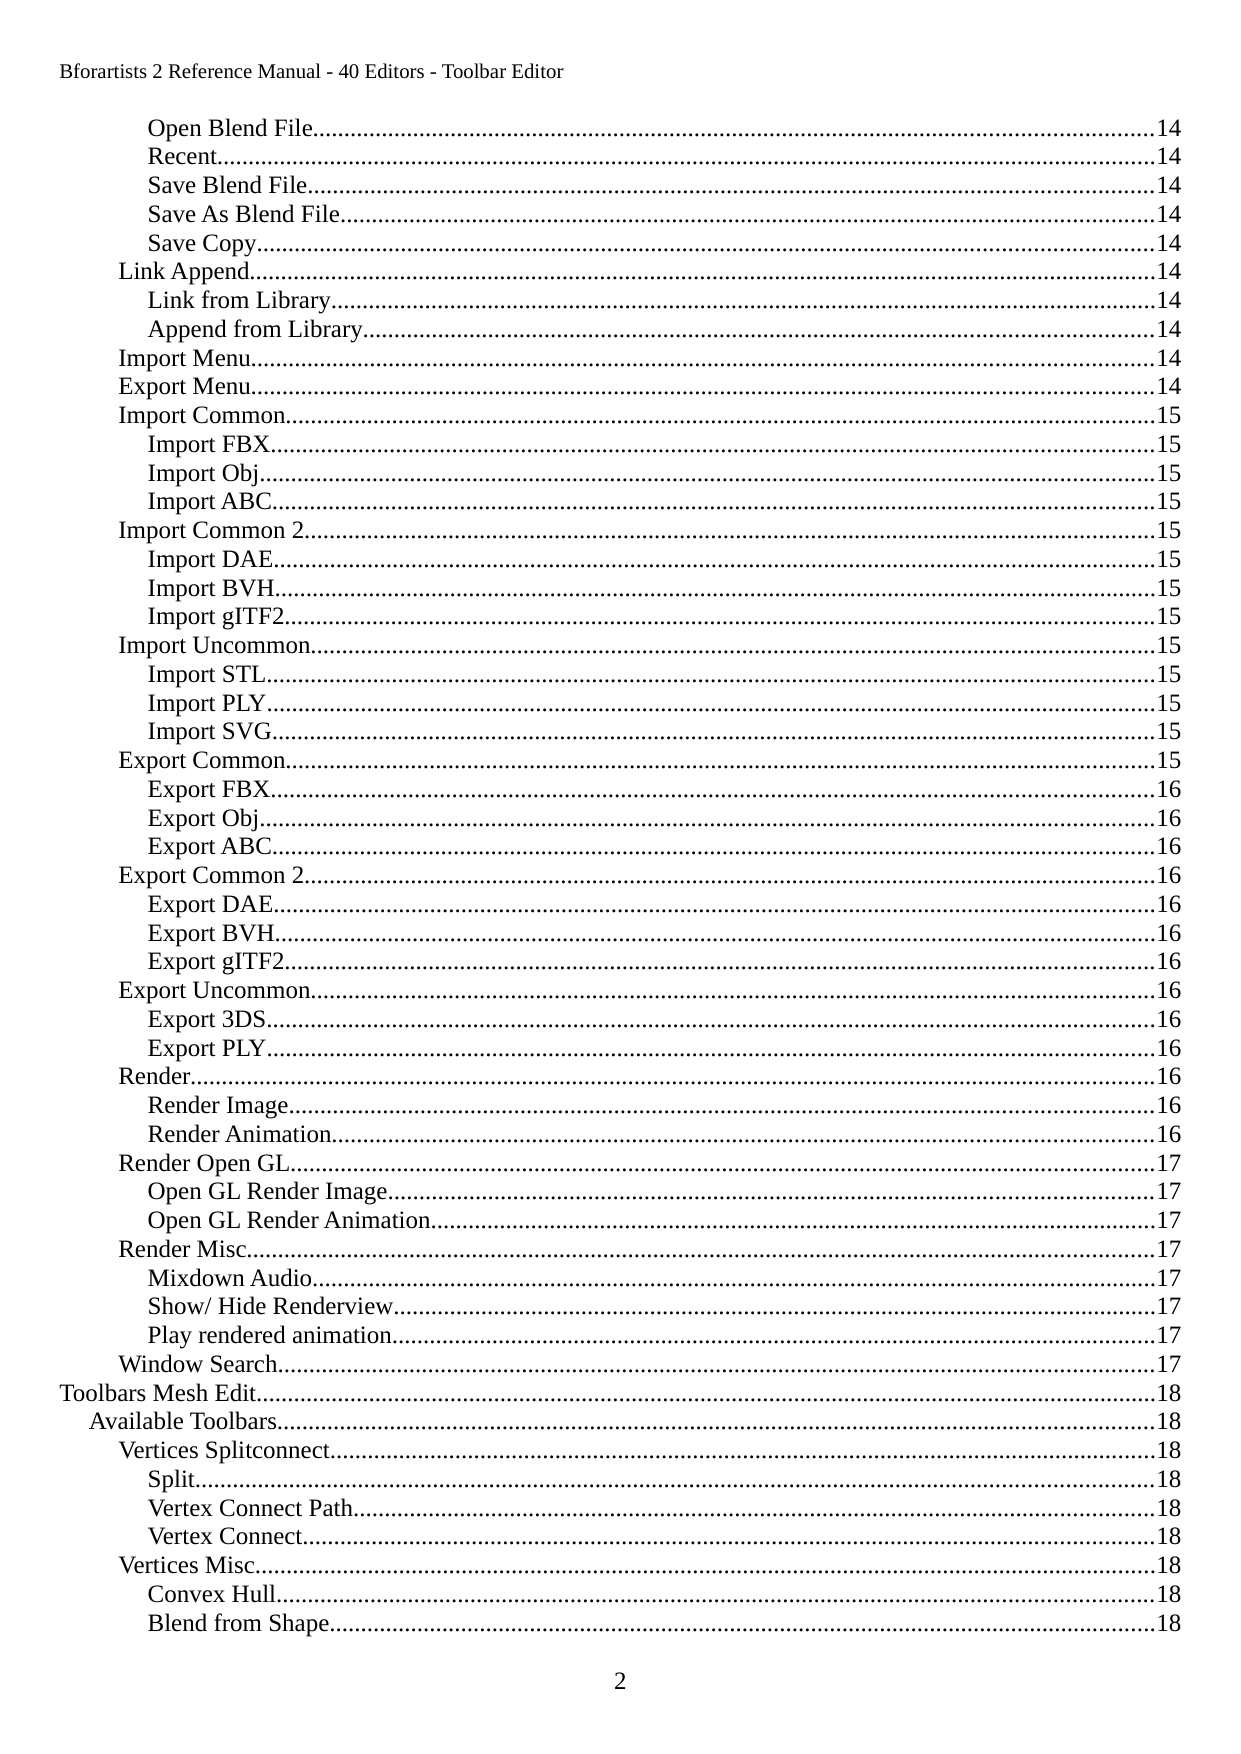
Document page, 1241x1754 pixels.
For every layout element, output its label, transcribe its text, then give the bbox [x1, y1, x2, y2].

text Open GL Render Animation 17 [147, 1205, 1181, 1234]
text Save Blend File 14 [147, 170, 1181, 199]
text Export ABC 16 [147, 831, 1181, 860]
text Import Uncommon 15 [118, 630, 1181, 659]
text Render Animation 16 [147, 1119, 1181, 1148]
text Vertices Misc 18 [118, 1550, 1181, 1579]
text Export Menu 14 [118, 371, 1181, 400]
text Append from Library 14 [147, 314, 1181, 343]
text Render Image 16 [147, 1090, 1181, 1119]
text Vertices Splitconnect 18 [118, 1435, 1181, 1464]
text Available Toolbars 18 [88, 1406, 1181, 1435]
text Mixdown Audio 17 [147, 1263, 1181, 1291]
text Import Menu 14 [118, 343, 1181, 371]
text Render Open GL 17 [118, 1148, 1181, 1176]
text Recent 14 [147, 141, 1181, 170]
text Play rendered animation 17 [147, 1320, 1181, 1349]
text Import Obj 15 [147, 458, 1181, 486]
text Import STL 15 [147, 659, 1181, 688]
text Import gITF2 15 [147, 601, 1181, 630]
text Export Common 15 [118, 745, 1181, 774]
text Import DAE 15 [147, 544, 1181, 573]
text Open GL Render Image 17 [147, 1176, 1181, 1205]
text Save As Blend File 14 [147, 199, 1181, 228]
text Window Search 17 [118, 1349, 1181, 1378]
text Show/ Hide Renderview 17 [147, 1291, 1181, 1320]
text Import ABC 15 [147, 486, 1181, 515]
text Save Copy 14 [147, 228, 1181, 256]
text Export 3DS 16 [147, 1004, 1181, 1033]
text Open Blend File 14 [147, 113, 1181, 141]
text Blend from Shape 18 [147, 1608, 1181, 1636]
text Import BVH 15 [147, 573, 1181, 601]
text Export BVH 16 [147, 918, 1181, 946]
text Export Common 2 16 [118, 860, 1181, 889]
text Convex Hull 18 [147, 1579, 1181, 1608]
text Link from Library 14 [147, 285, 1181, 314]
text Toolbars Mesh Edit 18 [59, 1378, 1181, 1406]
text Import SVG 15 [147, 716, 1181, 745]
text Export DAE 16 [147, 889, 1181, 918]
text Import FBX 15 [147, 429, 1181, 458]
text Vertex Connect Path 18 [147, 1493, 1181, 1521]
text Import Common 15 [118, 400, 1181, 429]
text Render 16 [118, 1061, 1181, 1090]
text Import PLY 15 [147, 688, 1181, 716]
text Export PLY 16 [147, 1033, 1181, 1061]
text Link Append 14 [118, 256, 1181, 285]
text Render Misc 17 [118, 1234, 1181, 1263]
text Split 18 [147, 1464, 1181, 1493]
text Export Obj 16 [147, 803, 1181, 831]
text Export Uncommon 16 [118, 975, 1181, 1004]
text Import Common 2 15 [118, 515, 1181, 544]
text Vertex Connect 18 [147, 1521, 1181, 1550]
text Export gITF2 16 [147, 946, 1181, 975]
text Export FBX 16 [147, 774, 1181, 803]
